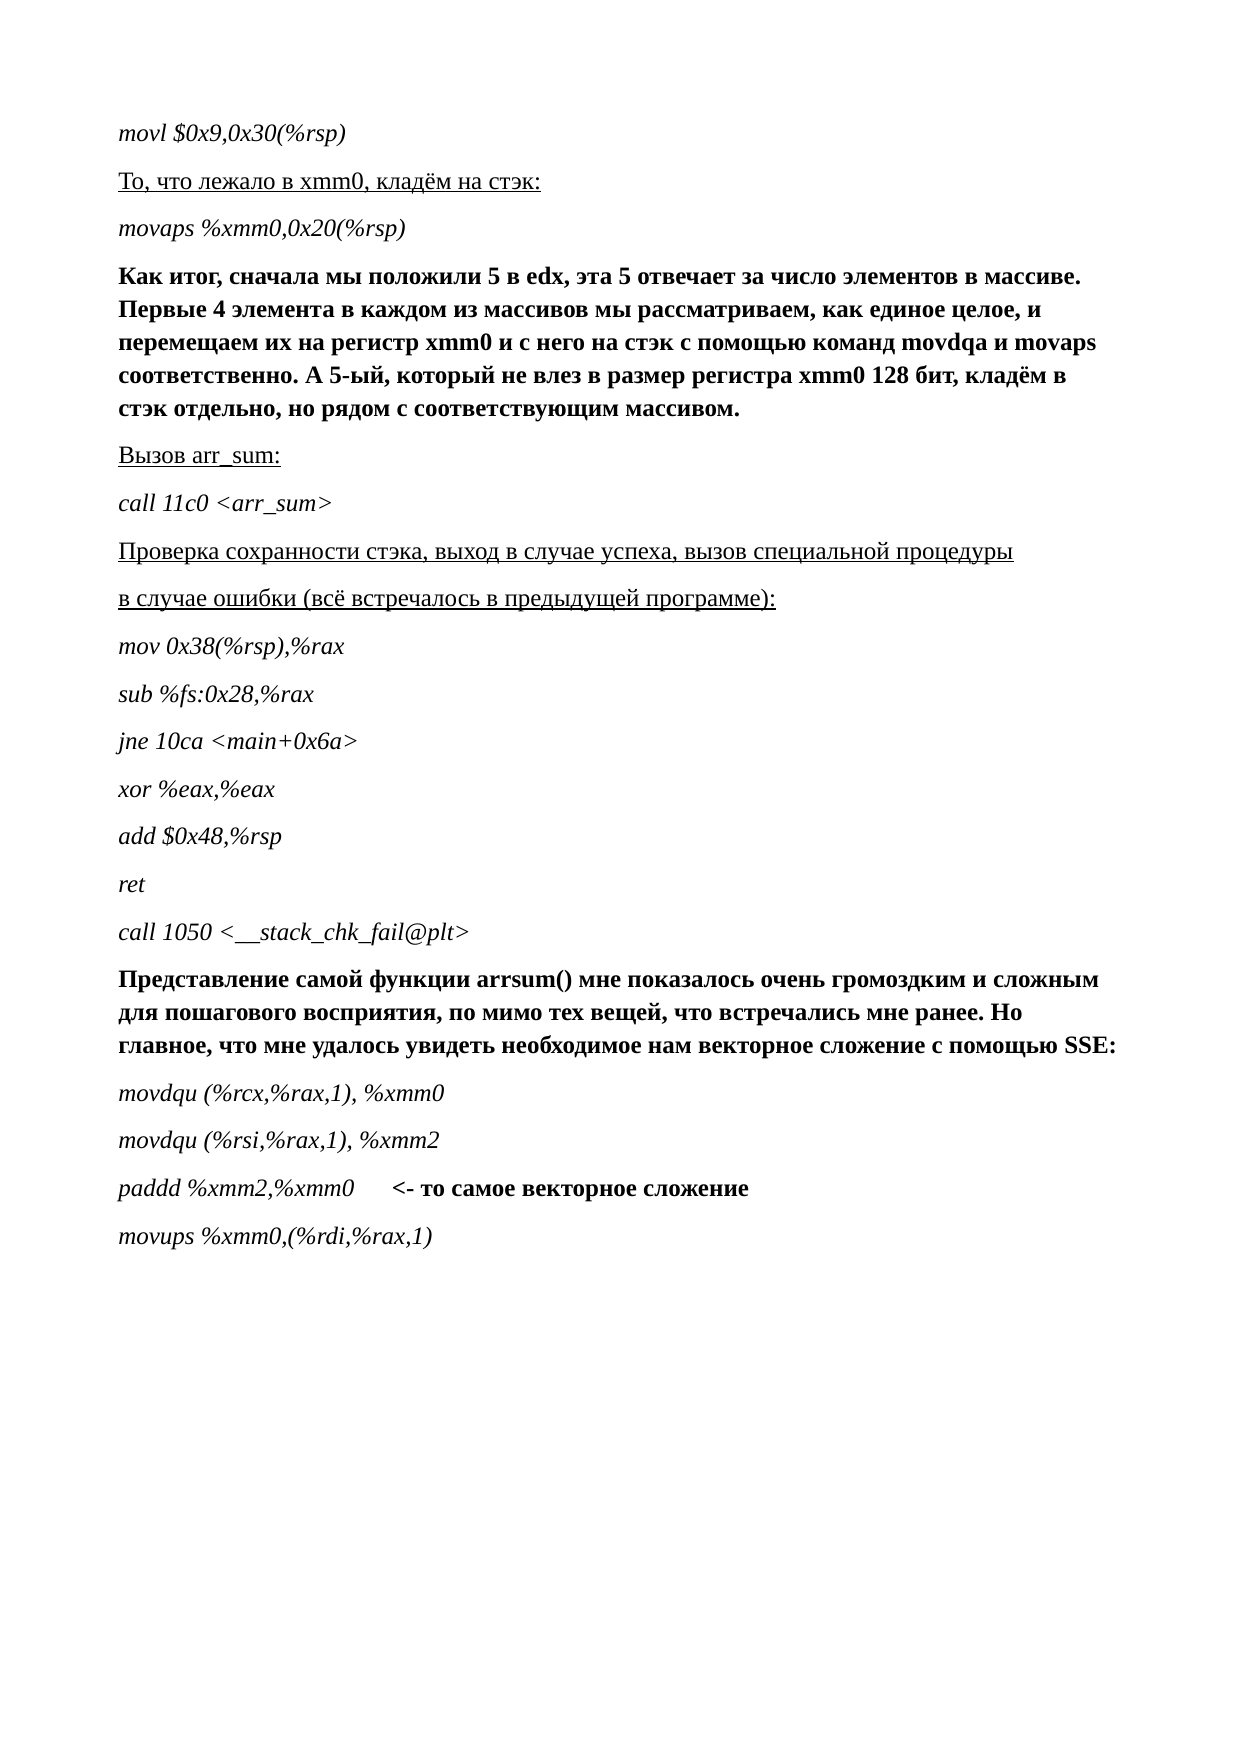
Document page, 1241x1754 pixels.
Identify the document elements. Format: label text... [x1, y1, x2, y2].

text movl $0x9,0x30(%rsp) [118, 118, 1122, 147]
text jne 10ca <main+0x6a> [118, 726, 1122, 755]
text То, что лежало в xmm0, кладём на стэк: [118, 166, 1122, 194]
text Представление самой функции arrsum() мне показалось очень громоздким и сложным для пошагового восприятия, по мимо тех вещей, что встречались мне ранее. Но главное, что мне удалось увидеть необходимое нам векторное сложение с помощью SSE: [118, 964, 1122, 1059]
text call 11c0 <arr_sum> [118, 488, 1122, 517]
text paddd %xmm2,%xmm0 <- то самое векторное сложение [118, 1173, 1122, 1202]
text movdqu (%rcx,%rax,1), %xmm0 [118, 1078, 1122, 1107]
text sub %fs:0x28,%rax [118, 679, 1122, 707]
text add $0x48,%rsp [118, 821, 1122, 850]
text Как итог, сначала мы положили 5 в edx, эта 5 отвечает за число элементов в массиве. Первые 4 элемента в каждом из массивов мы рассматриваем, как единое целое, и перемещаем их на регистр xmm0 и с него на стэк с помощью команд movdqa и movaps соответственно. А 5-ый, который не влез в размер регистра xmm0 128 бит, кладём в стэк отдельно, но рядом с соответствующим массивом. [118, 261, 1122, 422]
text xor %eax,%eax [118, 774, 1122, 803]
text Вызов arr_sum: [118, 441, 1122, 469]
text movups %xmm0,(%rdi,%rax,1) [118, 1221, 1122, 1249]
text call 1050 <__stack_chk_fail@plt> [118, 917, 1122, 945]
text movaps %xmm0,0x20(%rsp) [118, 213, 1122, 242]
text ret [118, 869, 1122, 898]
text mov 0x38(%rsp),%rax [118, 631, 1122, 660]
text movdqu (%rsi,%rax,1), %xmm2 [118, 1126, 1122, 1154]
text в случае ошибки (всё встречалось в предыдущей программе): [118, 583, 1122, 612]
text Проверка сохранности стэка, выход в случае успеха, вызов специальной процедуры [118, 536, 1122, 564]
